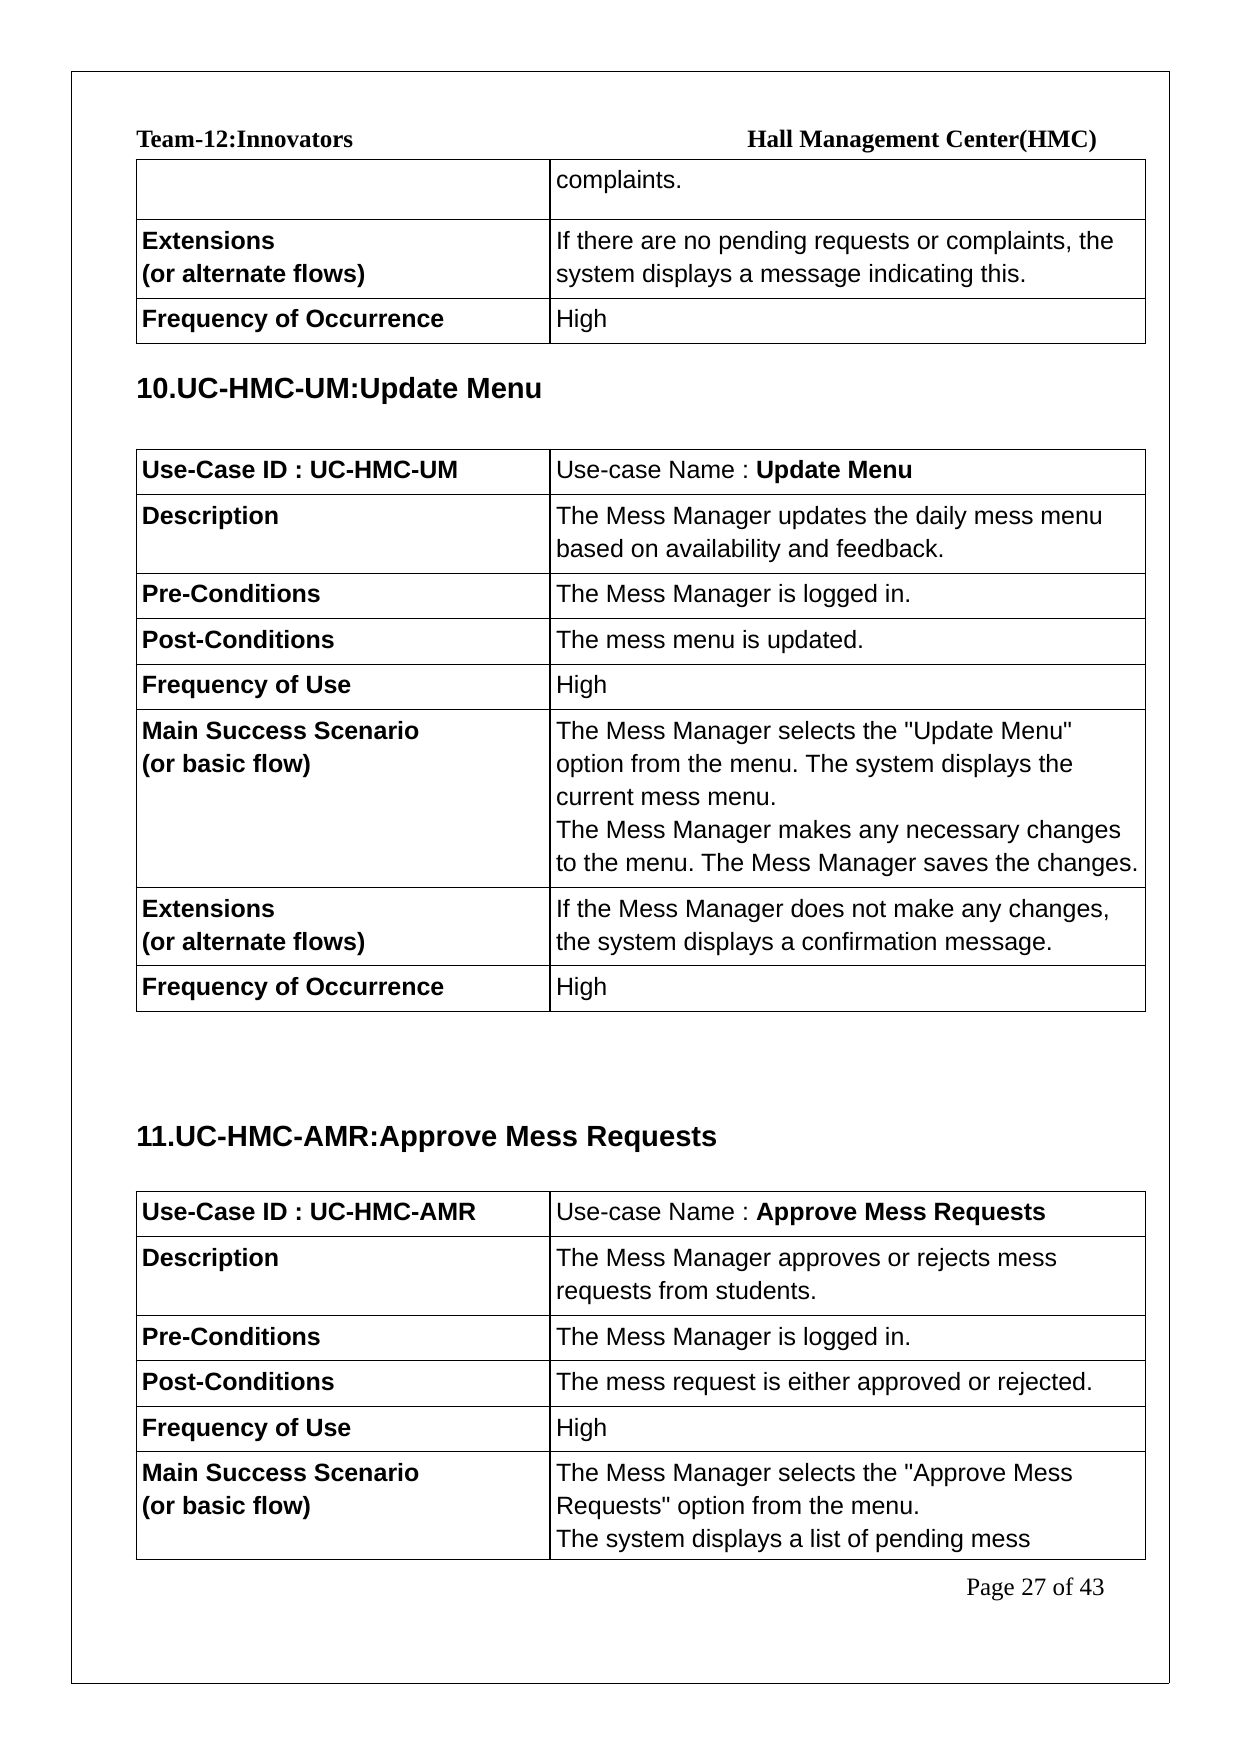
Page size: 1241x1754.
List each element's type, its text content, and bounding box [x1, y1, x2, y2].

table_cell High [551, 966, 1145, 1011]
table_cell The Mess Manager approves or rejects mess requests from students. [551, 1237, 1145, 1315]
table_cell If the Mess Manager does not make any changes, the system displays a confirmation message. [551, 888, 1145, 965]
text 11.UC-HMC-AMR:Approve Mess Requests [136, 1119, 1104, 1152]
table_cell The Mess Manager updates the daily mess menu based on availability and feedback. [551, 495, 1145, 573]
table_cell The mess request is either approved or rejected. [551, 1361, 1145, 1406]
table_cell Pre-Conditions [137, 1316, 549, 1360]
table_cell The Mess Manager selects the "Update Menu" option from the menu. The system displays the current mess menu. The Mess Manager makes any necessary changes to the menu. The Mess Manager saves the changes. [551, 710, 1145, 887]
table_cell The Mess Manager is logged in. [551, 1316, 1145, 1360]
table_cell Description [137, 1237, 549, 1315]
table_cell Pre-Conditions [137, 574, 549, 618]
table_cell Extensions (or alternate flows) [137, 220, 549, 297]
table_cell High [551, 1407, 1145, 1451]
table_header Use-Case ID : UC-HMC-UM [137, 450, 549, 494]
table_cell High [551, 299, 1145, 343]
table_cell If there are no pending requests or complaints, the system displays a message indicating this. [551, 220, 1145, 297]
table_cell Description [137, 495, 549, 573]
table_cell The Mess Manager is logged in. [551, 574, 1145, 618]
table_cell Frequency of Occurrence [137, 299, 549, 343]
table_cell Extensions (or alternate flows) [137, 888, 549, 965]
table_cell Frequency of Use [137, 1407, 549, 1451]
table_cell The mess menu is updated. [551, 619, 1145, 664]
table_cell Post-Conditions [137, 1361, 549, 1406]
table_cell The Mess Manager selects the "Approve Mess Requests" option from the menu. The system displays a list of pending mess [551, 1452, 1145, 1558]
table_cell Frequency of Use [137, 665, 549, 709]
table_header Use-Case ID : UC-HMC-AMR [137, 1192, 549, 1236]
table_cell Frequency of Occurrence [137, 966, 549, 1011]
table_cell Post-Conditions [137, 619, 549, 664]
text 10.UC-HMC-UM:Update Menu [136, 371, 1104, 405]
table_header Use-case Name : Update Menu [551, 450, 1145, 494]
table_cell Main Success Scenario (or basic flow) [137, 710, 549, 887]
table_header Use-case Name : Approve Mess Requests [551, 1192, 1145, 1236]
table_cell High [551, 665, 1145, 709]
table_cell Main Success Scenario (or basic flow) [137, 1452, 549, 1558]
table_cell [137, 160, 549, 219]
table_cell complaints. [551, 160, 1145, 219]
